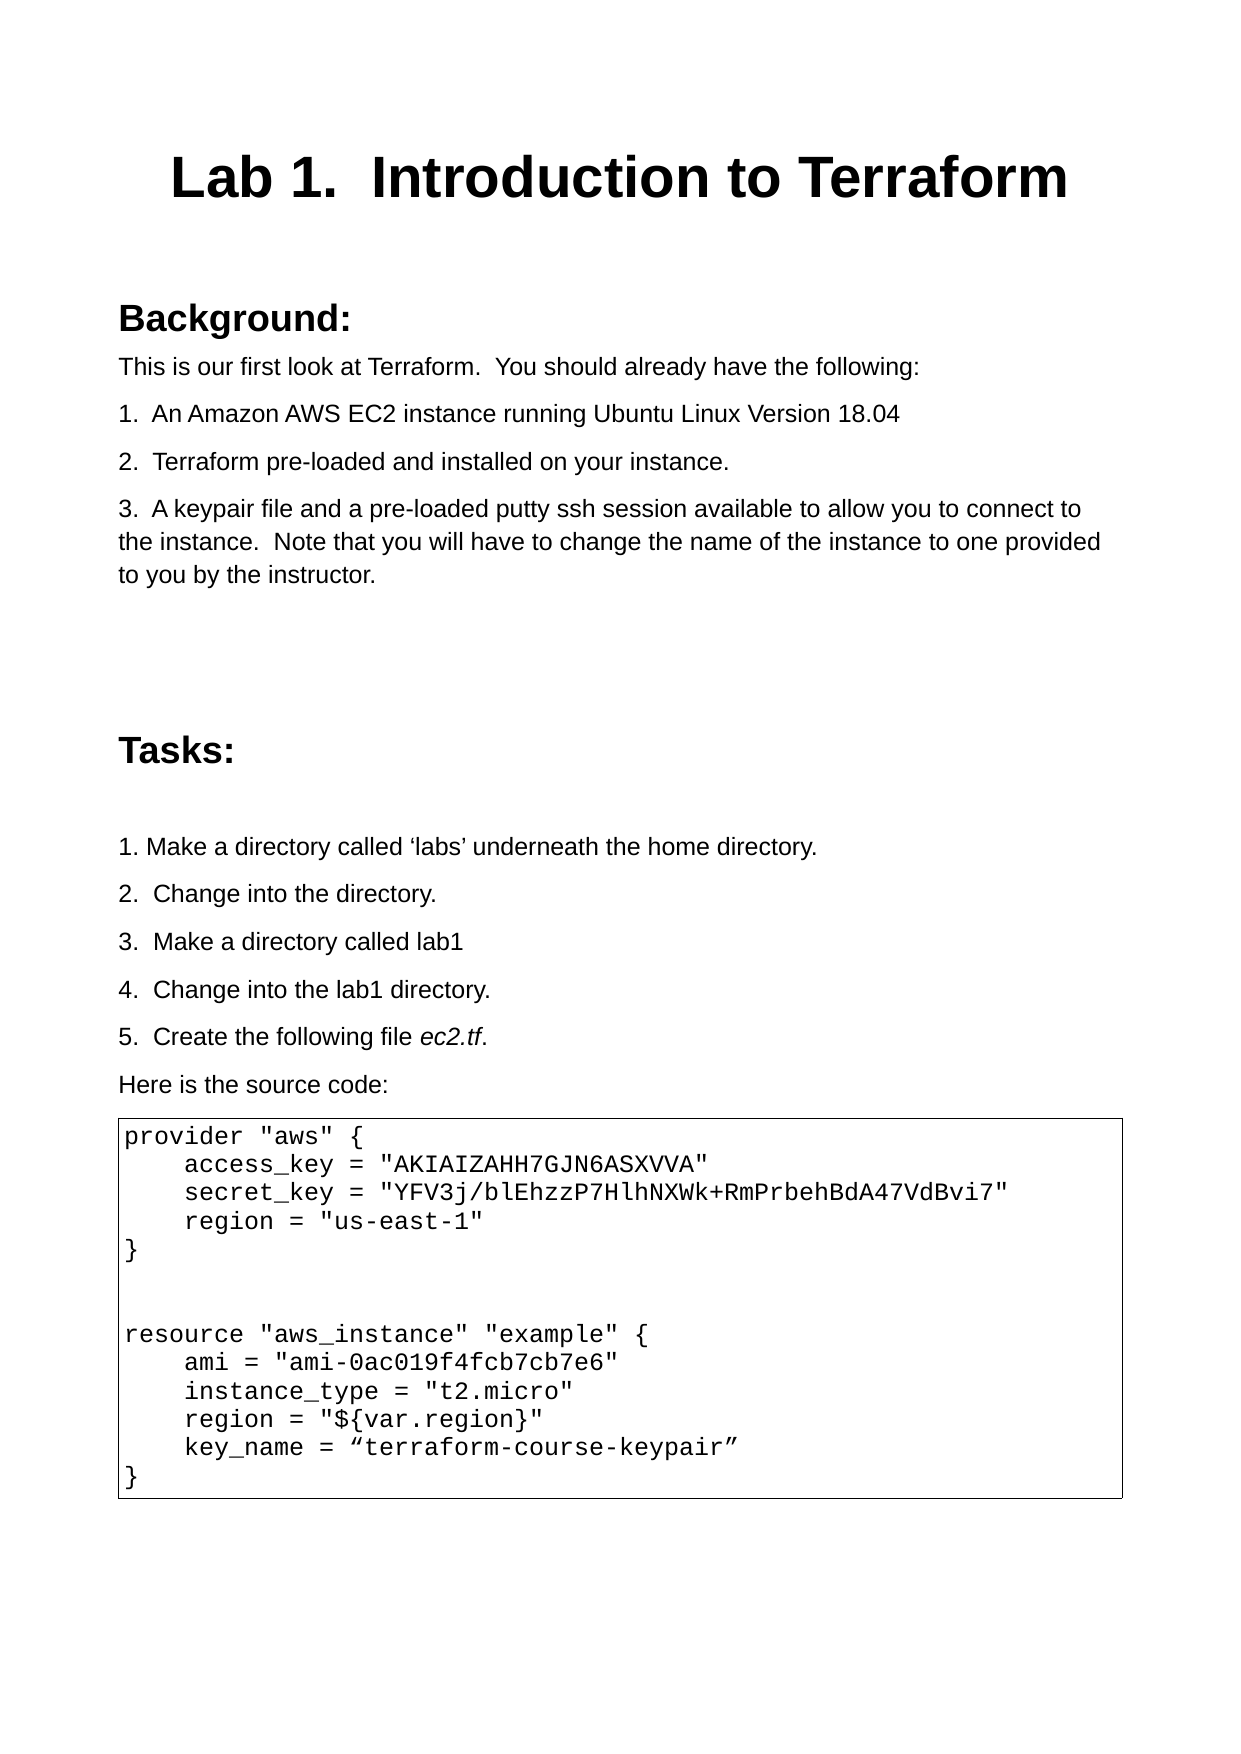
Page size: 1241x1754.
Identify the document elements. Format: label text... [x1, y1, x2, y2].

text Here is the source code: [118, 1070, 1122, 1099]
text 5. Create the following file ec2.tf. [118, 1022, 1122, 1051]
subtitle Background: [118, 295, 1122, 339]
text 2. Change into the directory. [118, 879, 1122, 908]
text 4. Change into the lab1 directory. [118, 975, 1122, 1003]
text 3. Make a directory called lab1 [118, 927, 1122, 956]
table_header provider "aws" { access_key = "AKIAIZAHH7GJN6ASXVVA" secret_key = "YFV3j/blEhzzP7HlhNXWk+RmPrbehBdA47VdBvi7" region = "us-east-1" } resource "aws_instance" "example" { ami = "ami-0ac019f4fcb7cb7e6" instance_type = "t2.micro" region = "${var.region}" key_name = “terraform-course-keypair” } [119, 1119, 1122, 1497]
text This is our first look at Terraform. You should already have the following: [118, 351, 1122, 380]
text 3. A keypair file and a pre-loaded putty ssh session available to allow you to connect to the instance. Note that you will have to change the name of the instance to one provided to you by the instructor. [118, 494, 1122, 589]
text 1. Make a directory called ‘labs’ underneath the home directory. [118, 832, 1122, 861]
text 2. Terraform pre-loaded and installed on your instance. [118, 447, 1122, 475]
subtitle Tasks: [118, 728, 1122, 772]
title Lab 1. Introduction to Terraform [118, 143, 1122, 210]
text 1. An Amazon AWS EC2 instance running Ubuntu Linux Version 18.04 [118, 399, 1122, 428]
